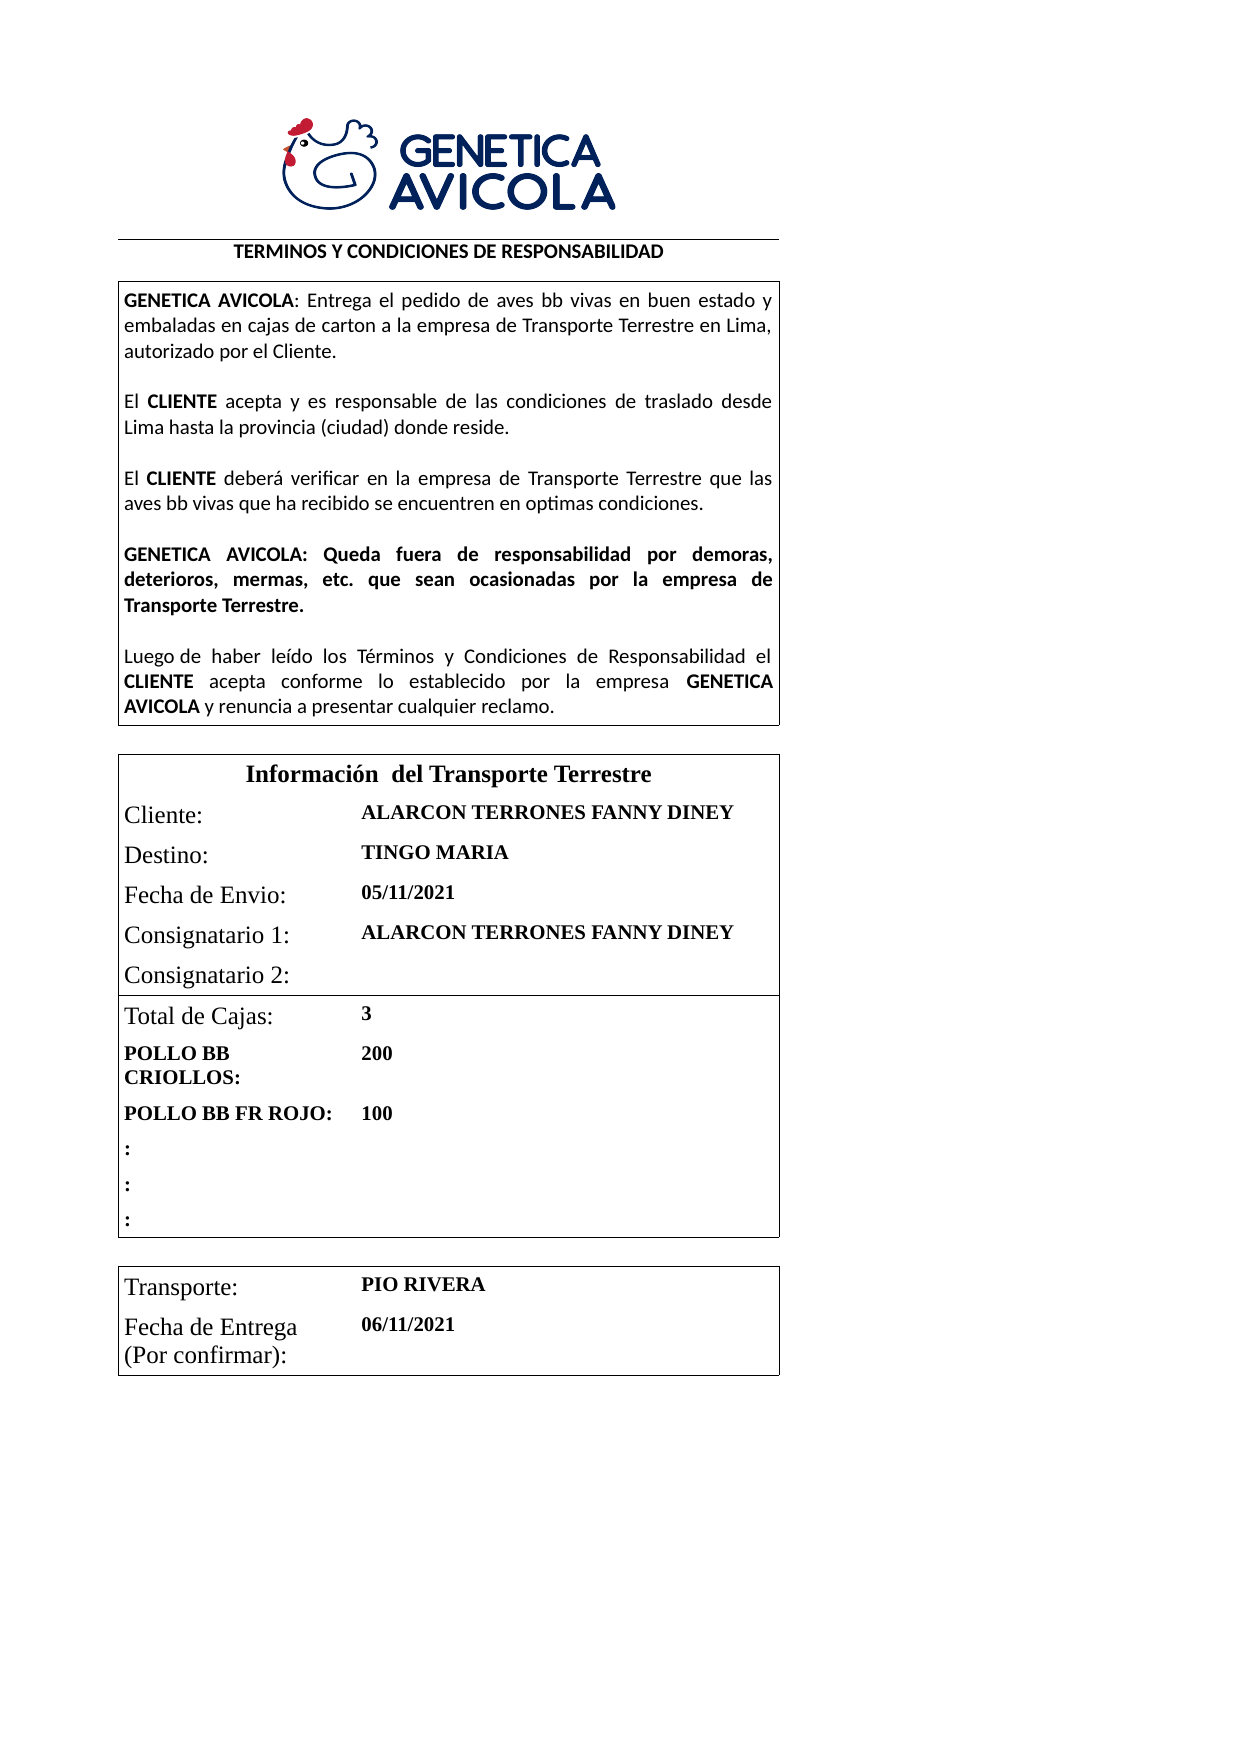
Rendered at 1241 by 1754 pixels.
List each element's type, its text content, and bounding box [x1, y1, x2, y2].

table_cell ALARCON TERRONES FANNY DINEY [356, 915, 779, 955]
table_cell Consignatario 2: [119, 955, 356, 995]
table_cell 05/11/2021 [356, 874, 779, 914]
table_cell [356, 955, 779, 995]
table_cell Destino: [119, 834, 356, 874]
table_cell [356, 1238, 779, 1266]
table_cell [356, 1166, 779, 1201]
table_cell [118, 1238, 356, 1266]
table_cell Transporte: [119, 1267, 356, 1306]
table_header Información del Transporte Terrestre [119, 755, 779, 794]
picture [282, 118, 616, 210]
table_cell POLLO BB CRIOLLOS: [119, 1035, 356, 1095]
table_cell : [119, 1201, 356, 1237]
table_cell Total de Cajas: [119, 996, 356, 1035]
table_cell PIO RIVERA [356, 1267, 779, 1306]
table_cell TINGO MARIA [356, 834, 779, 874]
table_cell [356, 1201, 779, 1237]
table_cell 100 [356, 1095, 779, 1130]
table_cell GENETICA AVICOLA: Entrega el pedido de aves bb vivas en buen estado y embaladas en cajas de carton a la empresa de Transporte Terrestre en Lima, autorizado por el Cliente. El CLIENTE acepta y es responsable de las condiciones de traslado desde Lima hasta la provincia (ciudad) donde reside. El CLIENTE deberá verificar en la empresa de Transporte Terrestre que las aves bb vivas que ha recibido se encuentren en optimas condiciones. GENETICA AVICOLA: Queda fuera de responsabilidad por demoras, deterioros, mermas, etc. que sean ocasionadas por la empresa de Transporte Terrestre. Luego de haber leído los Términos y Condiciones de Responsabilidad el CLIENTE acepta conforme lo establecido por la empresa GENETICA AVICOLA y renuncia a presentar cualquier reclamo. [119, 282, 779, 725]
table_cell 3 [356, 996, 779, 1035]
table_cell 200 [356, 1035, 779, 1095]
table_cell POLLO BB FR ROJO: [119, 1095, 356, 1130]
table_cell Fecha de Envio: [119, 874, 356, 914]
table_cell : [119, 1166, 356, 1201]
table_header TERMINOS Y CONDICIONES DE RESPONSABILIDAD [118, 240, 779, 281]
table_cell 06/11/2021 [356, 1306, 779, 1375]
table_cell : [119, 1130, 356, 1166]
table_cell Cliente: [119, 794, 356, 834]
table_cell ALARCON TERRONES FANNY DINEY [356, 794, 779, 834]
table_cell Consignatario 1: [119, 915, 356, 955]
table_cell [356, 1130, 779, 1166]
table_cell Fecha de Entrega (Por confirmar): [119, 1306, 356, 1375]
